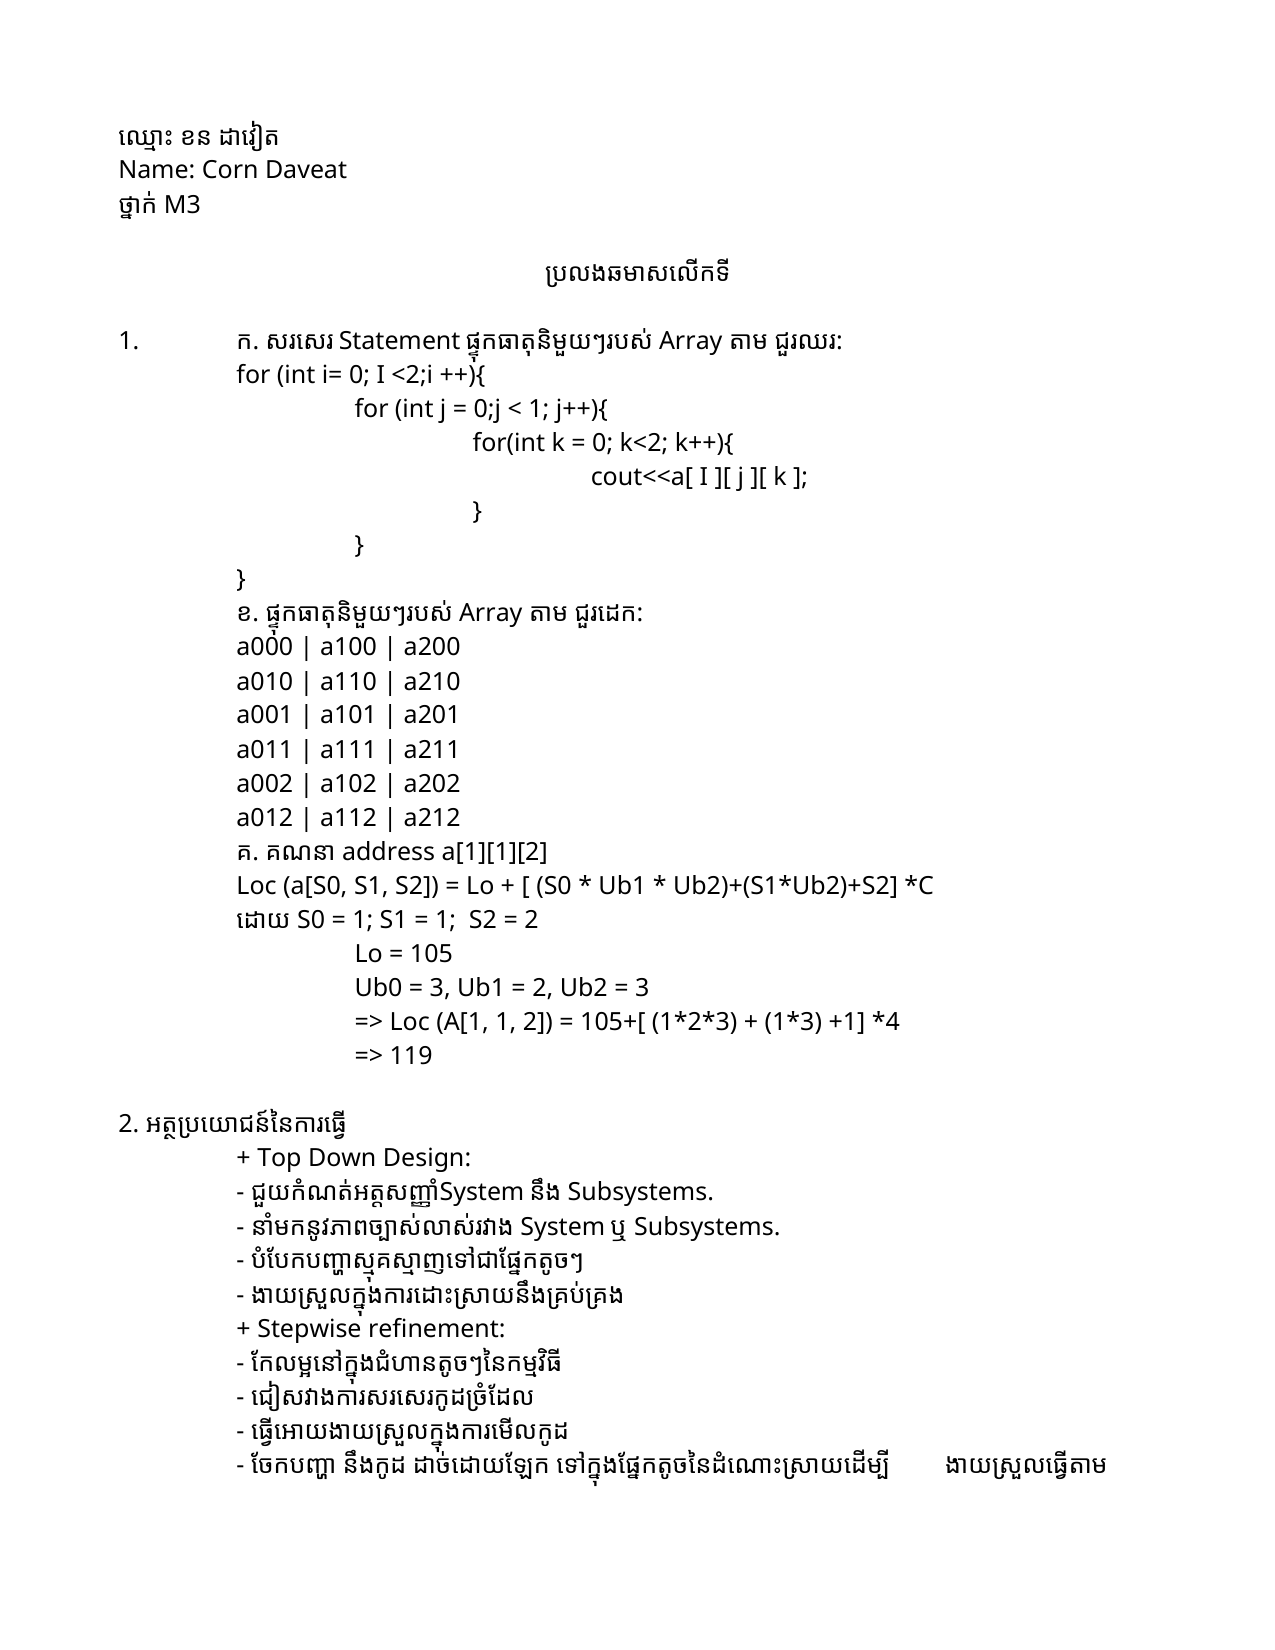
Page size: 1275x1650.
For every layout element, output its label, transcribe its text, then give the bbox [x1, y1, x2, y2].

text a010 | a110 | a210 a001 | a101 | a201 [118, 663, 1157, 731]
text ឈ្មោះ ខន ដាវៀត [118, 118, 1157, 152]
text cout<<a[ I ][ j ][ k ]; [118, 459, 1157, 493]
text - នាំមកនូវភាពច្បាស់លាស់រវាង Systemឬ Subsystems. - បំបែកបញ្ហាស្មុគស្មាញទៅជាផ្នែកតូចៗ [118, 1208, 1157, 1276]
text + Stepwise refinement: [118, 1310, 1157, 1344]
text + Top Down Design: [118, 1140, 1157, 1174]
text for (int j = 0;j < 1; j++){ [118, 391, 1157, 425]
text for (int i= 0; I <2;i ++){ [118, 357, 1157, 391]
text } [118, 561, 1157, 595]
text Name: Corn Daveat ថ្នាក់ M3 [118, 152, 1157, 220]
text ខ. ផ្ទុកធាតុនិមួយៗរបស់ Array តាម ជួរដេក: [118, 595, 1157, 629]
text - ជួយកំណត់អត្តសញ្ញាំSystemនឹង Subsystems. [118, 1174, 1157, 1208]
text ប្រលងឆមាសលើកទី [118, 254, 1157, 288]
text 1. ក. សរសេរStatementផ្ទុកធាតុនិមួយៗរបស់ Array តាម ជួរឈរ: [118, 322, 1157, 357]
text គ. គណនា address a[1][1][2] Loc (a[S0, S1, S2]) = Lo + [ (S0 * Ub1 * Ub2)+(S1*Ub2)+S2] *C [118, 833, 1157, 902]
text - ចែកបញ្ហា នឹងកូដ ដាច់ដោយឡែក ទៅក្នុងផ្នែកតូចនៃដំណោះស្រាយដើម្បី ងាយស្រួលធ្វើតាម [118, 1447, 1157, 1481]
text => 119 [118, 1038, 1157, 1072]
text a011 | a111 | a211 [118, 731, 1157, 765]
text for(int k = 0; k<2; k++){ [118, 425, 1157, 459]
text 2. អត្ថប្រយោជន៍នៃការធ្វើ [118, 1106, 1157, 1140]
text } [118, 493, 1157, 527]
text Lo = 105 Ub0 = 3, Ub1 = 2, Ub2 = 3 => Loc (A[1, 1, 2]) = 105+[ (1*2*3) + (1*3) +1] *4 [118, 936, 1157, 1038]
text - កែលម្អនៅក្នុងជំហានតូចៗនៃកម្មវិធី - ជៀសវាងការសរសេរកូដច្រំដែល - ធ្វើអោយងាយស្រួលក្នុងការមើលកូដ [118, 1344, 1157, 1447]
text } [118, 527, 1157, 561]
text a002 | a102 | a202 a012 | a112 | a212 [118, 765, 1157, 833]
text a000 | a100 | a200 [118, 629, 1157, 663]
text - ងាយស្រួលក្នុងការដោះស្រាយនឹងគ្រប់គ្រង [118, 1276, 1157, 1310]
text ដោយ S0 = 1; S1 = 1; S2 = 2 [118, 902, 1157, 936]
